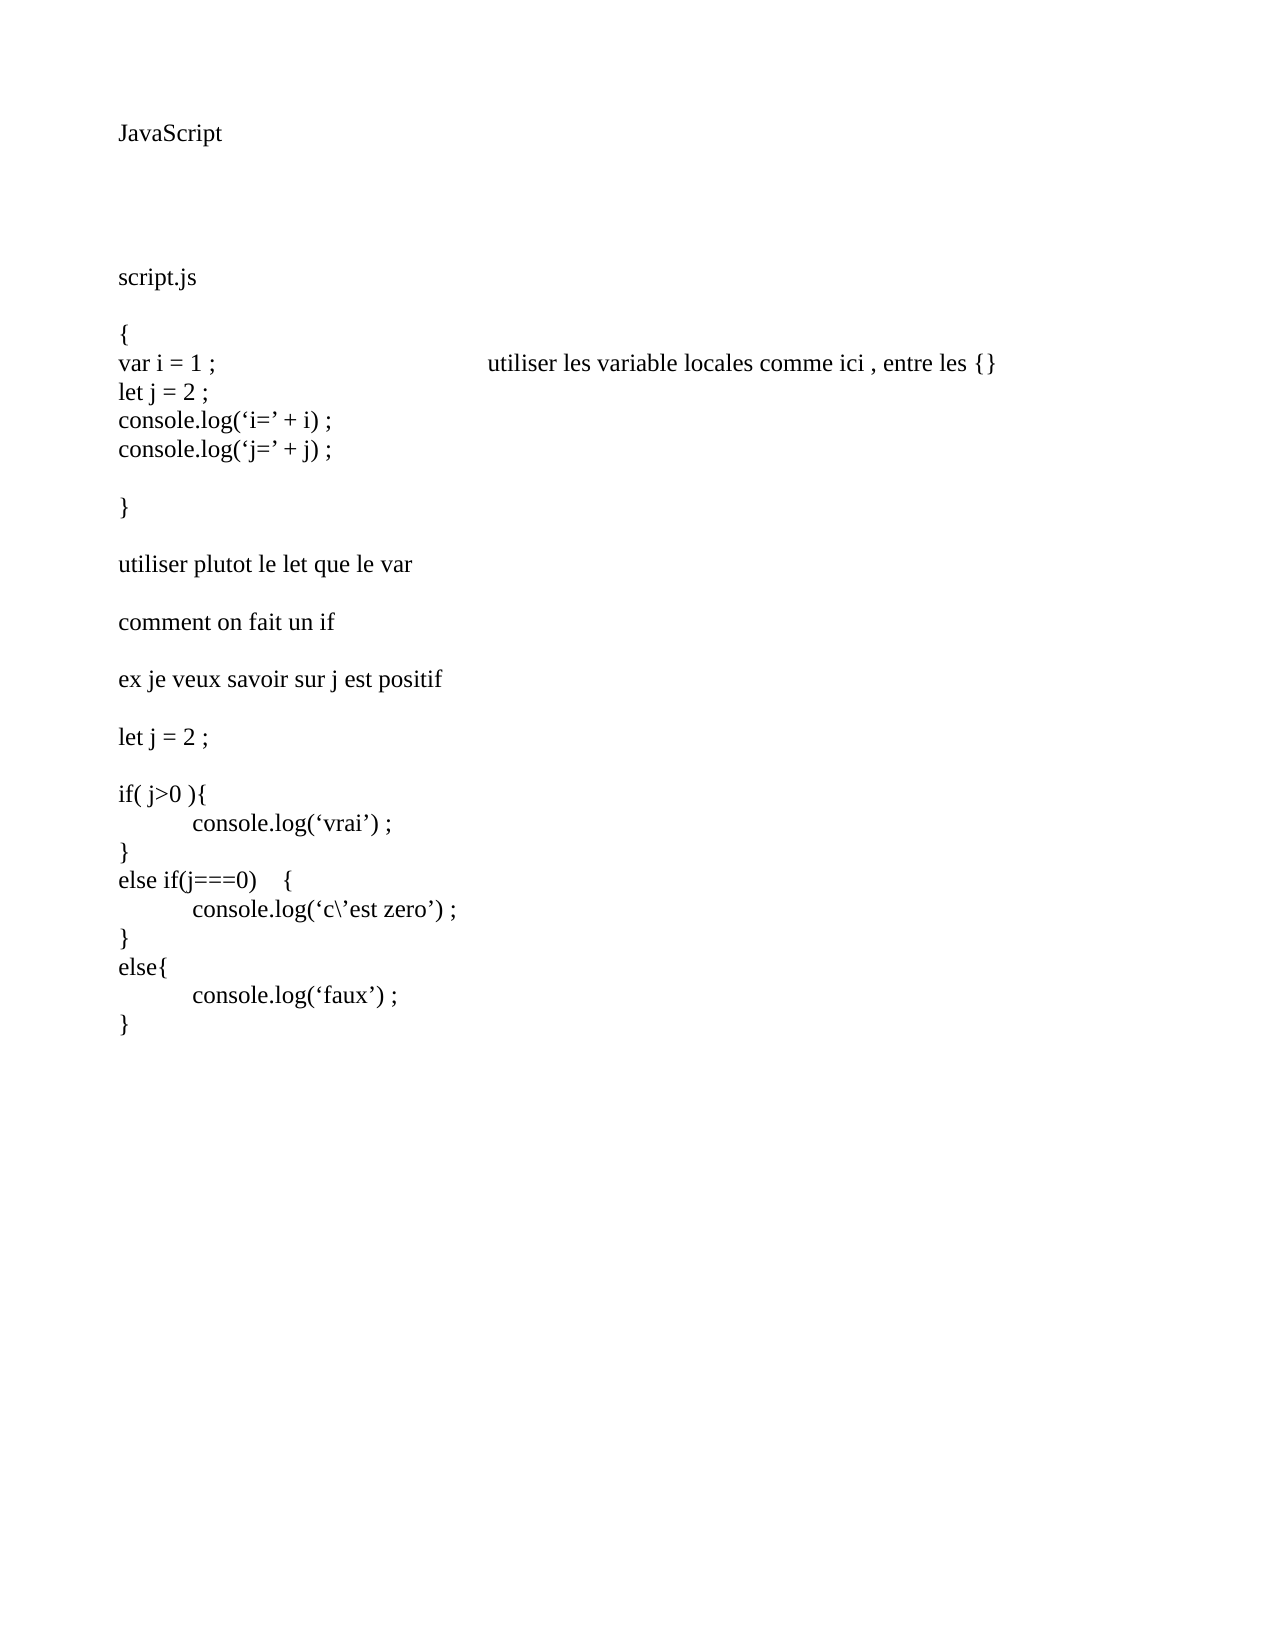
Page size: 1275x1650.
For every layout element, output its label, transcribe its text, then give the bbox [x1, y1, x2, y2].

text } [118, 1009, 1157, 1038]
text JavaScript [118, 118, 1157, 147]
text else{ [118, 952, 1157, 981]
text ex je veux savoir sur j est positif [118, 664, 1157, 693]
text let j = 2 ; [118, 722, 1157, 751]
text console.log(‘i=’ + i) ; [118, 406, 1157, 434]
text script.js [118, 262, 1157, 291]
text console.log(‘vrai’) ; [118, 808, 1157, 837]
text let j = 2 ; [118, 377, 1157, 406]
text comment on fait un if [118, 607, 1157, 636]
text utiliser plutot le let que le var [118, 549, 1157, 578]
text } [118, 923, 1157, 952]
text console.log(‘j=’ + j) ; [118, 434, 1157, 463]
text console.log(‘faux’) ; [118, 981, 1157, 1009]
text var i = 1 ; utiliser les variable locales comme ici , entre les {} [118, 348, 1157, 377]
text } [118, 492, 1157, 521]
text else if(j===0) { [118, 866, 1157, 894]
text { [118, 319, 1157, 348]
text } [118, 837, 1157, 866]
text console.log(‘c\’est zero’) ; [118, 894, 1157, 923]
text if( j>0 ){ [118, 779, 1157, 808]
